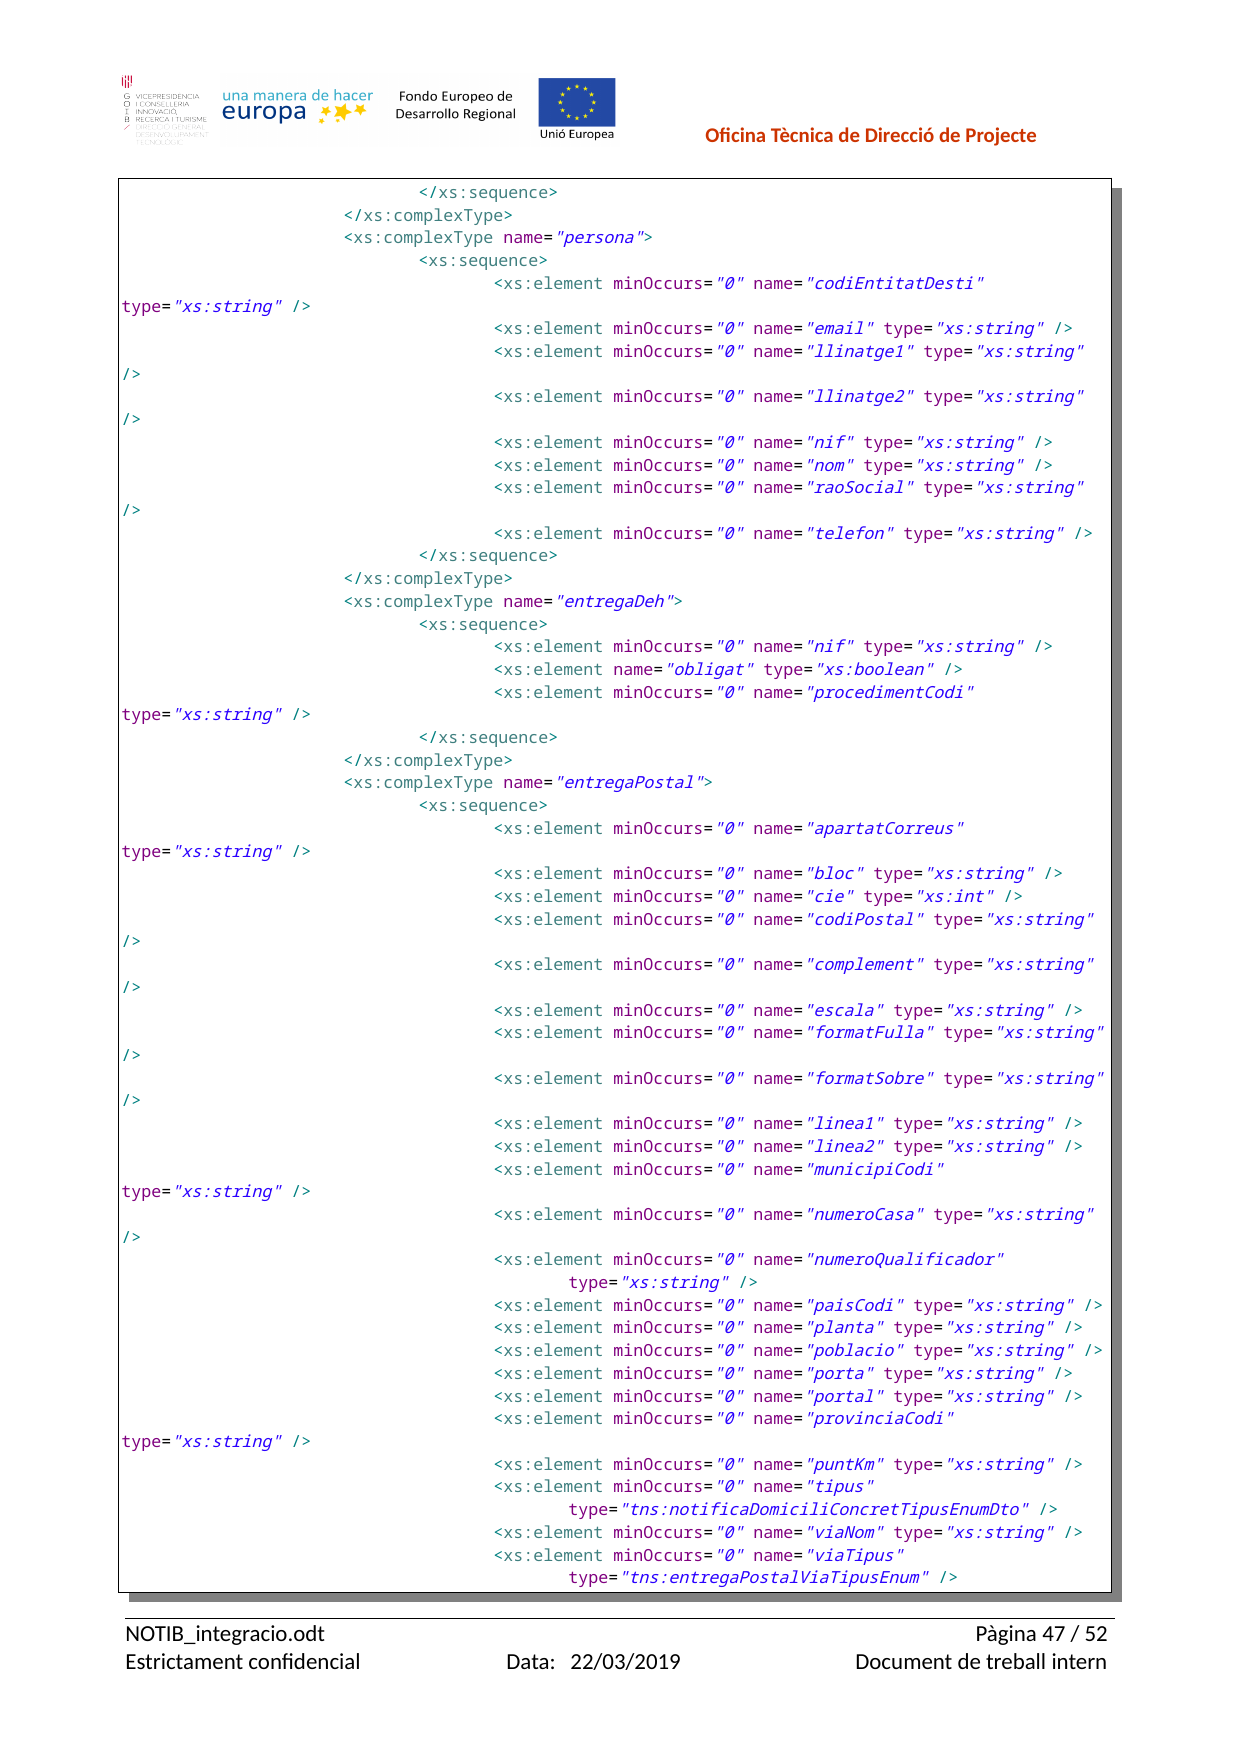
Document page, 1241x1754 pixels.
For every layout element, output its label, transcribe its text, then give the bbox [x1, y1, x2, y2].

text <xs:element minOccurs="0" name="planta" type="xs:string" /> [119, 1313, 1111, 1336]
text <xs:element minOccurs="0" name="nif" type="xs:string" /> [119, 632, 1111, 654]
text <xs:element minOccurs="0" name="llinatge1" type="xs:string" /> [119, 337, 1111, 382]
text <xs:element minOccurs="0" name="paisCodi" type="xs:string" /> [119, 1290, 1111, 1313]
text <xs:sequence> [119, 246, 1111, 268]
text </xs:sequence> [119, 541, 1111, 564]
text <xs:element name="obligat" type="xs:boolean" /> [119, 654, 1111, 677]
text <xs:element minOccurs="0" name="portal" type="xs:string" /> [119, 1381, 1111, 1404]
text <xs:element minOccurs="0" name="complement" type="xs:string" /> [119, 950, 1111, 995]
text <xs:element minOccurs="0" name="formatSobre" type="xs:string" /> [119, 1063, 1111, 1109]
text <xs:element minOccurs="0" name="telefon" type="xs:string" /> [119, 518, 1111, 541]
text <xs:element minOccurs="0" name="cie" type="xs:int" /> [119, 882, 1111, 904]
text <xs:element minOccurs="0" name="porta" type="xs:string" /> [119, 1358, 1111, 1381]
text <xs:element minOccurs="0" name="nif" type="xs:string" /> [119, 427, 1111, 450]
text <xs:element minOccurs="0" name="escala" type="xs:string" /> [119, 995, 1111, 1018]
text <xs:element minOccurs="0" name="llinatge2" type="xs:string" /> [119, 382, 1111, 427]
text <xs:element minOccurs="0" name="tipus" [119, 1472, 1111, 1495]
text <xs:sequence> [119, 609, 1111, 632]
text <xs:element minOccurs="0" name="puntKm" type="xs:string" /> [119, 1449, 1111, 1472]
text <xs:element minOccurs="0" name="linea2" type="xs:string" /> [119, 1131, 1111, 1154]
text <xs:element minOccurs="0" name="formatFulla" type="xs:string" /> [119, 1018, 1111, 1063]
text <xs:element minOccurs="0" name="bloc" type="xs:string" /> [119, 859, 1111, 882]
text <xs:element minOccurs="0" name="nom" type="xs:string" /> [119, 450, 1111, 473]
text </xs:sequence> [119, 723, 1111, 745]
text <xs:element minOccurs="0" name="municipiCodi" type="xs:string" /> [119, 1154, 1111, 1199]
text <xs:sequence> [119, 791, 1111, 813]
text <xs:element minOccurs="0" name="procedimentCodi" type="xs:string" /> [119, 677, 1111, 723]
text <xs:element minOccurs="0" name="viaNom" type="xs:string" /> [119, 1517, 1111, 1540]
text <xs:element minOccurs="0" name="email" type="xs:string" /> [119, 314, 1111, 337]
text <xs:element minOccurs="0" name="viaTipus" [119, 1540, 1111, 1563]
text <xs:element minOccurs="0" name="numeroCasa" type="xs:string" /> [119, 1199, 1111, 1245]
text <xs:element minOccurs="0" name="codiEntitatDesti" type="xs:string" /> [119, 268, 1111, 314]
picture [118, 73, 213, 147]
text <xs:complexType name="persona"> [119, 223, 1111, 246]
text <xs:element minOccurs="0" name="codiPostal" type="xs:string" /> [119, 904, 1111, 950]
text </xs:complexType> [119, 200, 1111, 223]
text </xs:complexType> [119, 745, 1111, 768]
text type="tns:notificaDomiciliConcretTipusEnumDto" /> [119, 1495, 1111, 1517]
text <xs:element minOccurs="0" name="poblacio" type="xs:string" /> [119, 1336, 1111, 1358]
text type="tns:entregaPostalViaTipusEnum" /> [119, 1563, 1111, 1592]
text <xs:element minOccurs="0" name="apartatCorreus" type="xs:string" /> [119, 813, 1111, 859]
text <xs:element minOccurs="0" name="linea1" type="xs:string" /> [119, 1109, 1111, 1131]
text </xs:sequence> [119, 179, 1111, 200]
text <xs:element minOccurs="0" name="provinciaCodi" type="xs:string" /> [119, 1404, 1111, 1449]
picture [219, 73, 621, 147]
text </xs:complexType> [119, 564, 1111, 586]
text <xs:complexType name="entregaDeh"> [119, 586, 1111, 609]
text type="xs:string" /> [119, 1268, 1111, 1290]
text <xs:element minOccurs="0" name="numeroQualificador" [119, 1245, 1111, 1268]
text <xs:element minOccurs="0" name="raoSocial" type="xs:string" /> [119, 473, 1111, 518]
text <xs:complexType name="entregaPostal"> [119, 768, 1111, 791]
